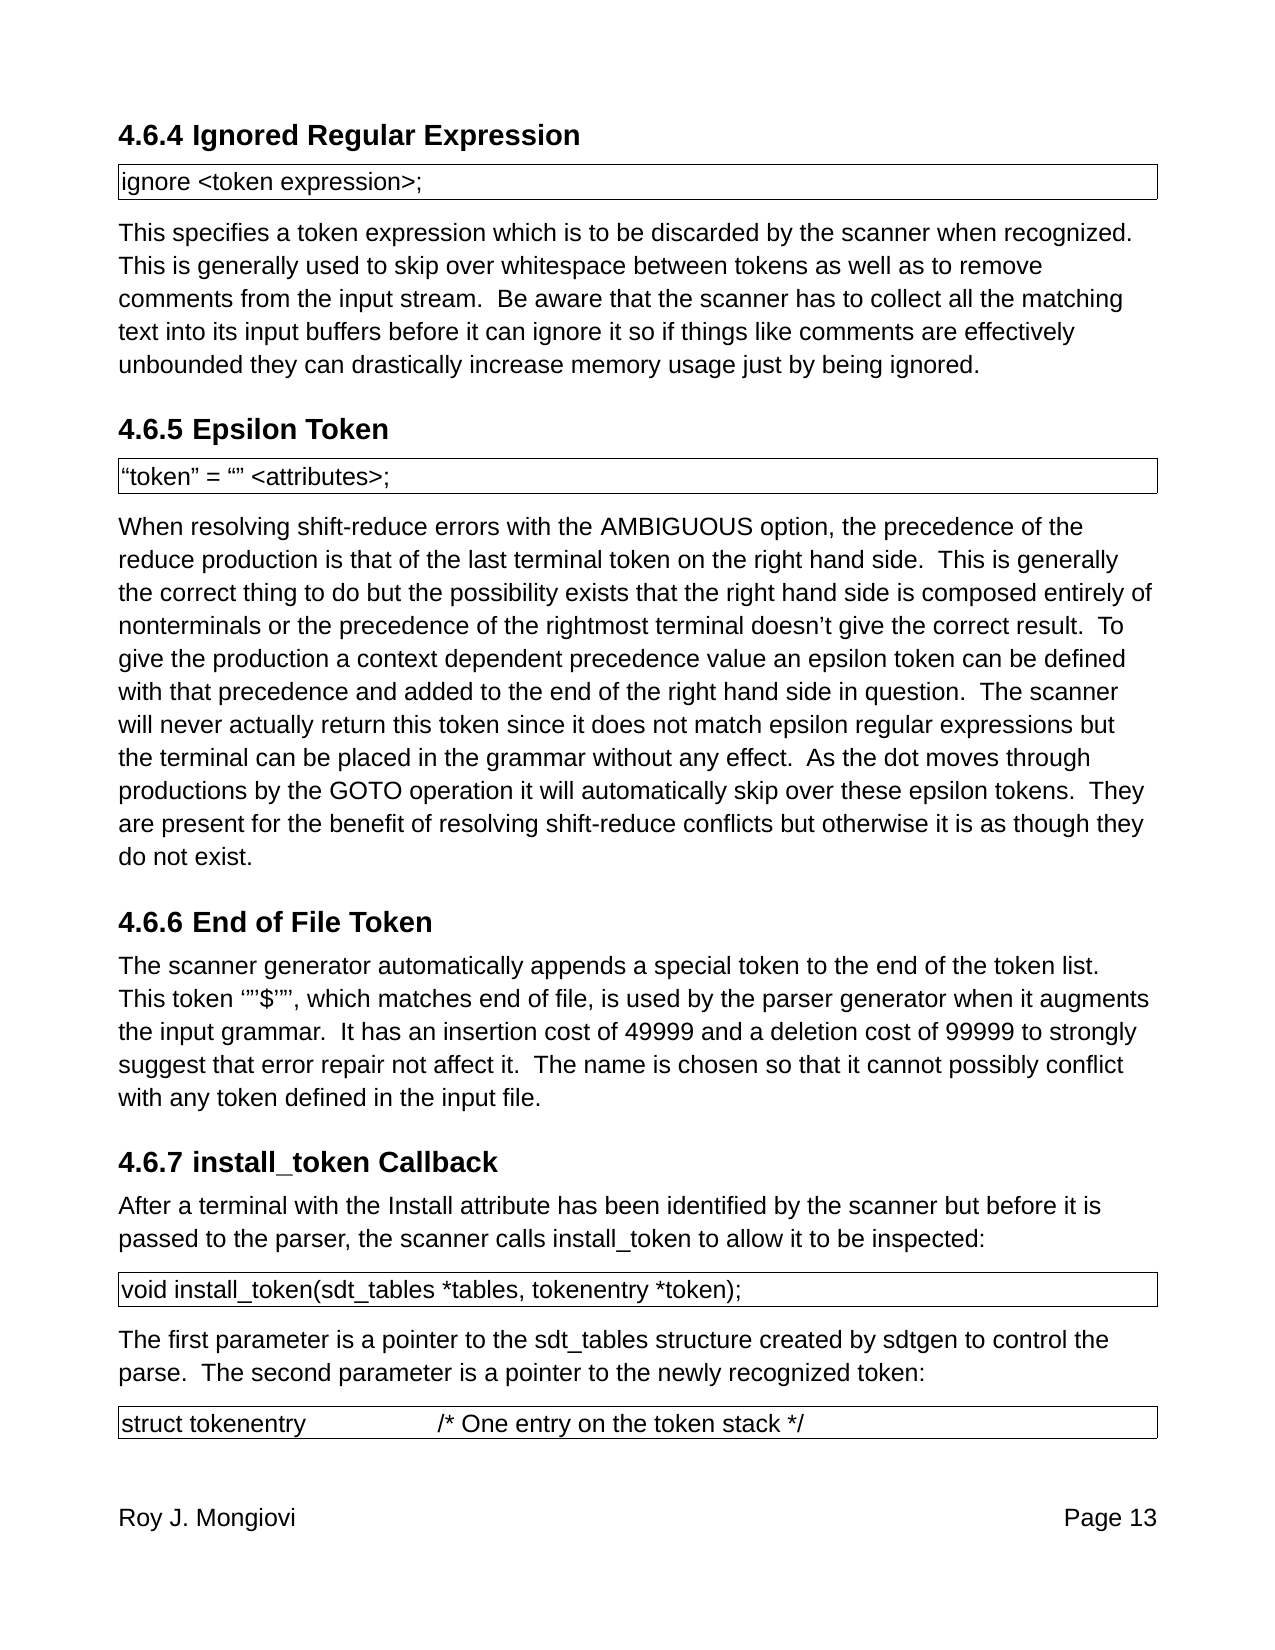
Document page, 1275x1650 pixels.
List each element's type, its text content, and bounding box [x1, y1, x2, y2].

text This specifies a token expression which is to be discarded by the scanner when recognized. This is generally used to skip over whitespace between tokens as well as to remove comments from the input stream. Be aware that the scanner has to collect all the matching text into its input buffers before it can ignore it so if things like comments are effectively unbounded they can drastically increase memory usage just by being ignored. [118, 218, 1157, 379]
text When resolving shift-reduce errors with the AMBIGUOUS option, the precedence of the reduce production is that of the last terminal token on the right hand side. This is generally the correct thing to do but the possibility exists that the right hand side is composed entirely of nonterminals or the precedence of the rightmost terminal doesn’t give the correct result. To give the production a context dependent precedence value an epsilon token can be defined with that precedence and added to the end of the right hand side in question. The scanner will never actually return this token since it does not match epsilon regular expressions but the terminal can be placed in the grammar without any effect. As the dot moves through productions by the GOTO operation it will automatically skip over these epsilon tokens. They are present for the benefit of resolving shift-reduce conflicts but otherwise it is as though they do not exist. [118, 512, 1157, 871]
text The scanner generator automatically appends a special token to the end of the token list. This token ‘”’$’”’, which matches end of file, is used by the parser generator when it augments the input grammar. It has an insertion cost of 49999 and a deletion cost of 99999 to strongly suggest that error repair not affect it. The name is chosen so that it cannot possibly conflict with any token defined in the input file. [118, 951, 1157, 1111]
text “token” = “” <attributes>; [119, 459, 1157, 493]
text struct tokenentry /* One entry on the token stack */ [119, 1407, 1157, 1438]
subtitle install_token Callback [118, 1145, 1157, 1178]
text After a terminal with the Install attribute has been identified by the scanner but before it is passed to the parser, the scanner calls install_token to allow it to be inspected: [118, 1191, 1157, 1253]
subtitle Ignored Regular Expression [118, 118, 1157, 152]
text The first parameter is a pointer to the sdt_tables structure created by sdtgen to control the parse. The second parameter is a pointer to the newly recognized token: [118, 1325, 1157, 1387]
subtitle Epsilon Token [118, 412, 1157, 446]
subtitle End of File Token [118, 904, 1157, 938]
text void install_token(sdt_tables *tables, tokenentry *token); [119, 1273, 1157, 1306]
text ignore <token expression>; [119, 165, 1157, 199]
